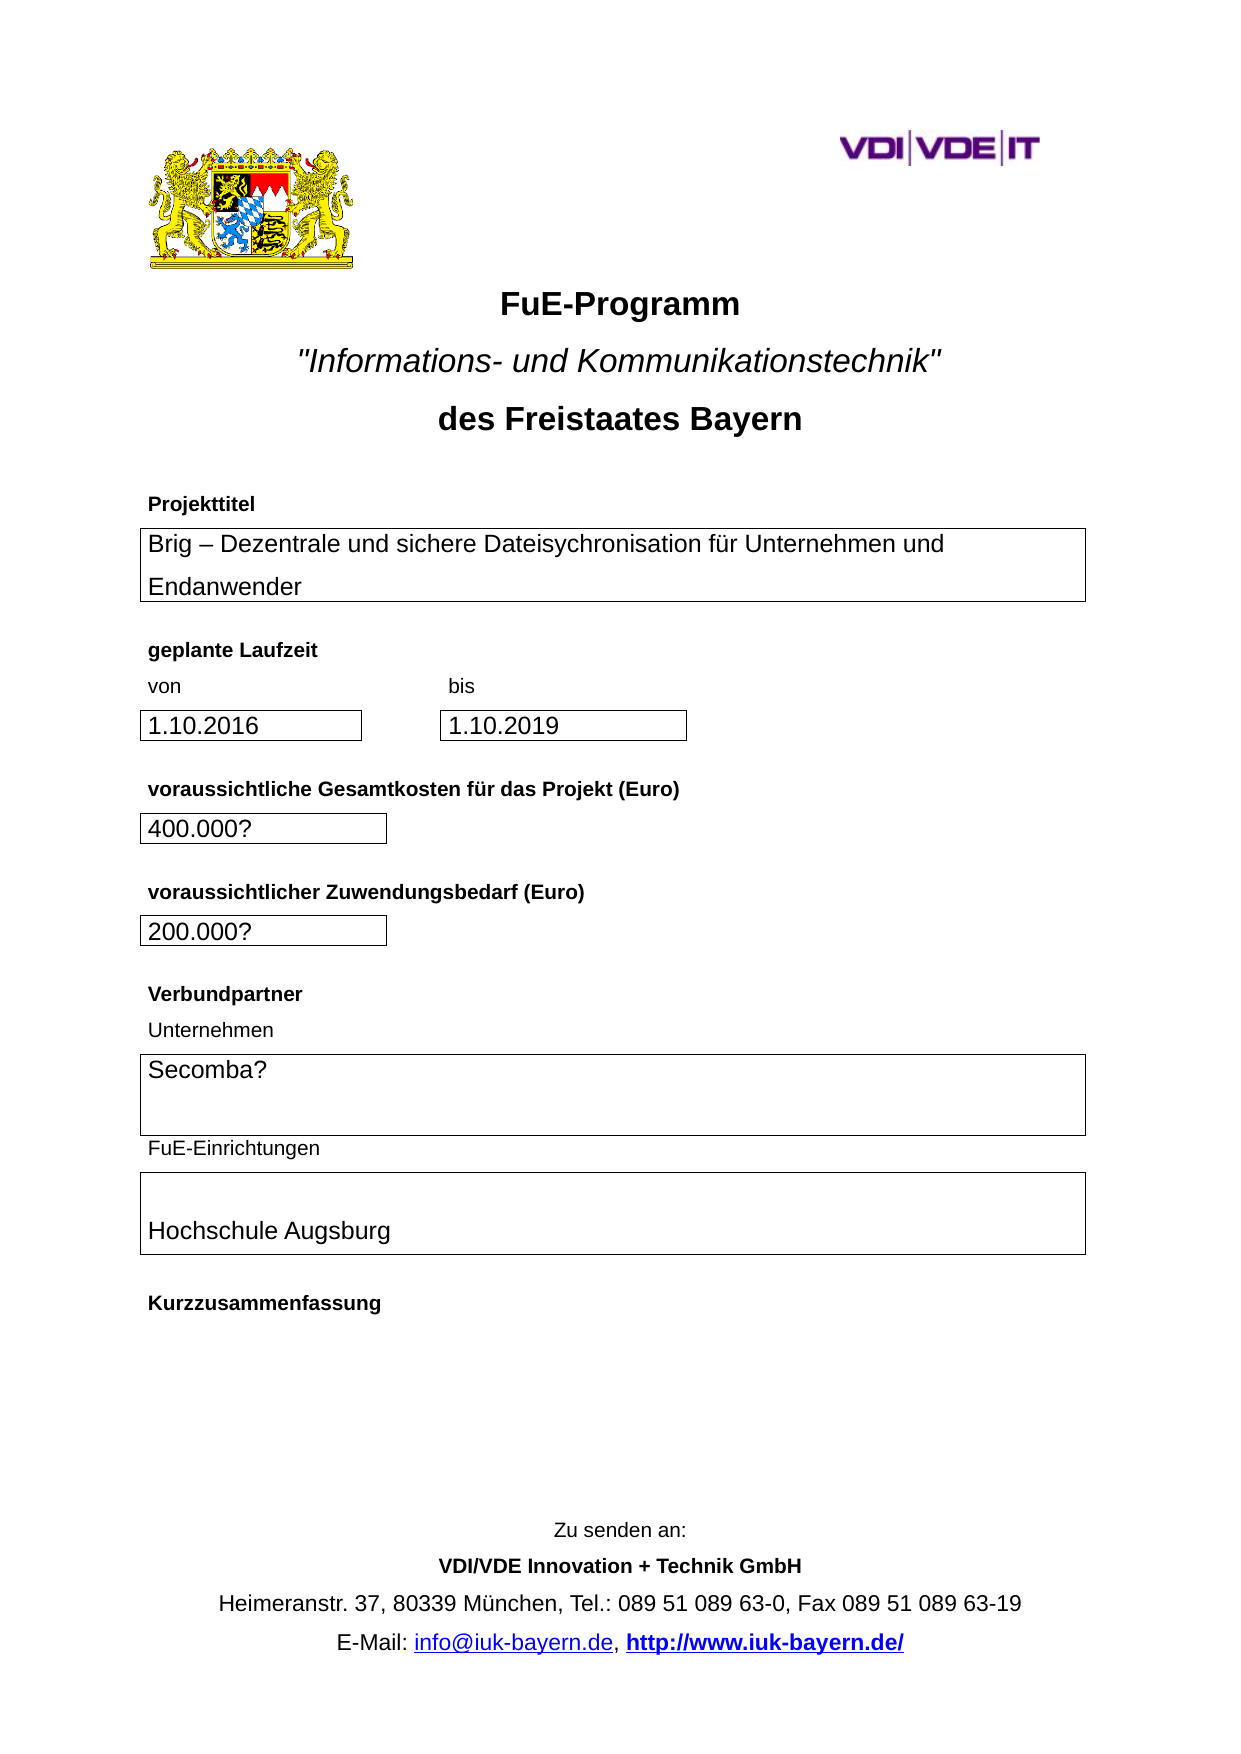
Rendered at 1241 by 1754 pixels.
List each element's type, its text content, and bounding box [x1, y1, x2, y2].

title FuE-Programm [148, 283, 1092, 322]
table_header 400.000? [141, 814, 386, 842]
table_header Secomba? [141, 1055, 1085, 1135]
text Verbundpartner [148, 982, 1092, 1006]
table_header 200.000? [141, 916, 386, 945]
title des Freistaates Bayern [148, 399, 1092, 437]
text Unternehmen [148, 1018, 1092, 1042]
title Kurzzusammenfassung [148, 1291, 1092, 1315]
text voraussichtliche Gesamtkosten für das Projekt (Euro) [148, 777, 1092, 801]
text geplante Laufzeit [148, 638, 1092, 662]
picture [147, 147, 354, 270]
title "Informations- und Kommunikationstechnik" [148, 341, 1092, 379]
text FuE-Einrichtungen [148, 1136, 1092, 1160]
text voraussichtlicher Zuwendungsbedarf (Euro) [148, 879, 1092, 903]
table_header Hochschule Augsburg [141, 1173, 1085, 1254]
table_header 1.10.2019 [441, 711, 686, 740]
picture [839, 130, 1040, 166]
table_header 1.10.2016 [141, 711, 361, 740]
text von bis [148, 674, 1092, 698]
table_header Brig – Dezentrale und sichere Dateisychronisation für Unternehmen und Endanwender [141, 529, 1085, 601]
table_header [362, 710, 440, 740]
text Projekttitel [148, 492, 1092, 516]
